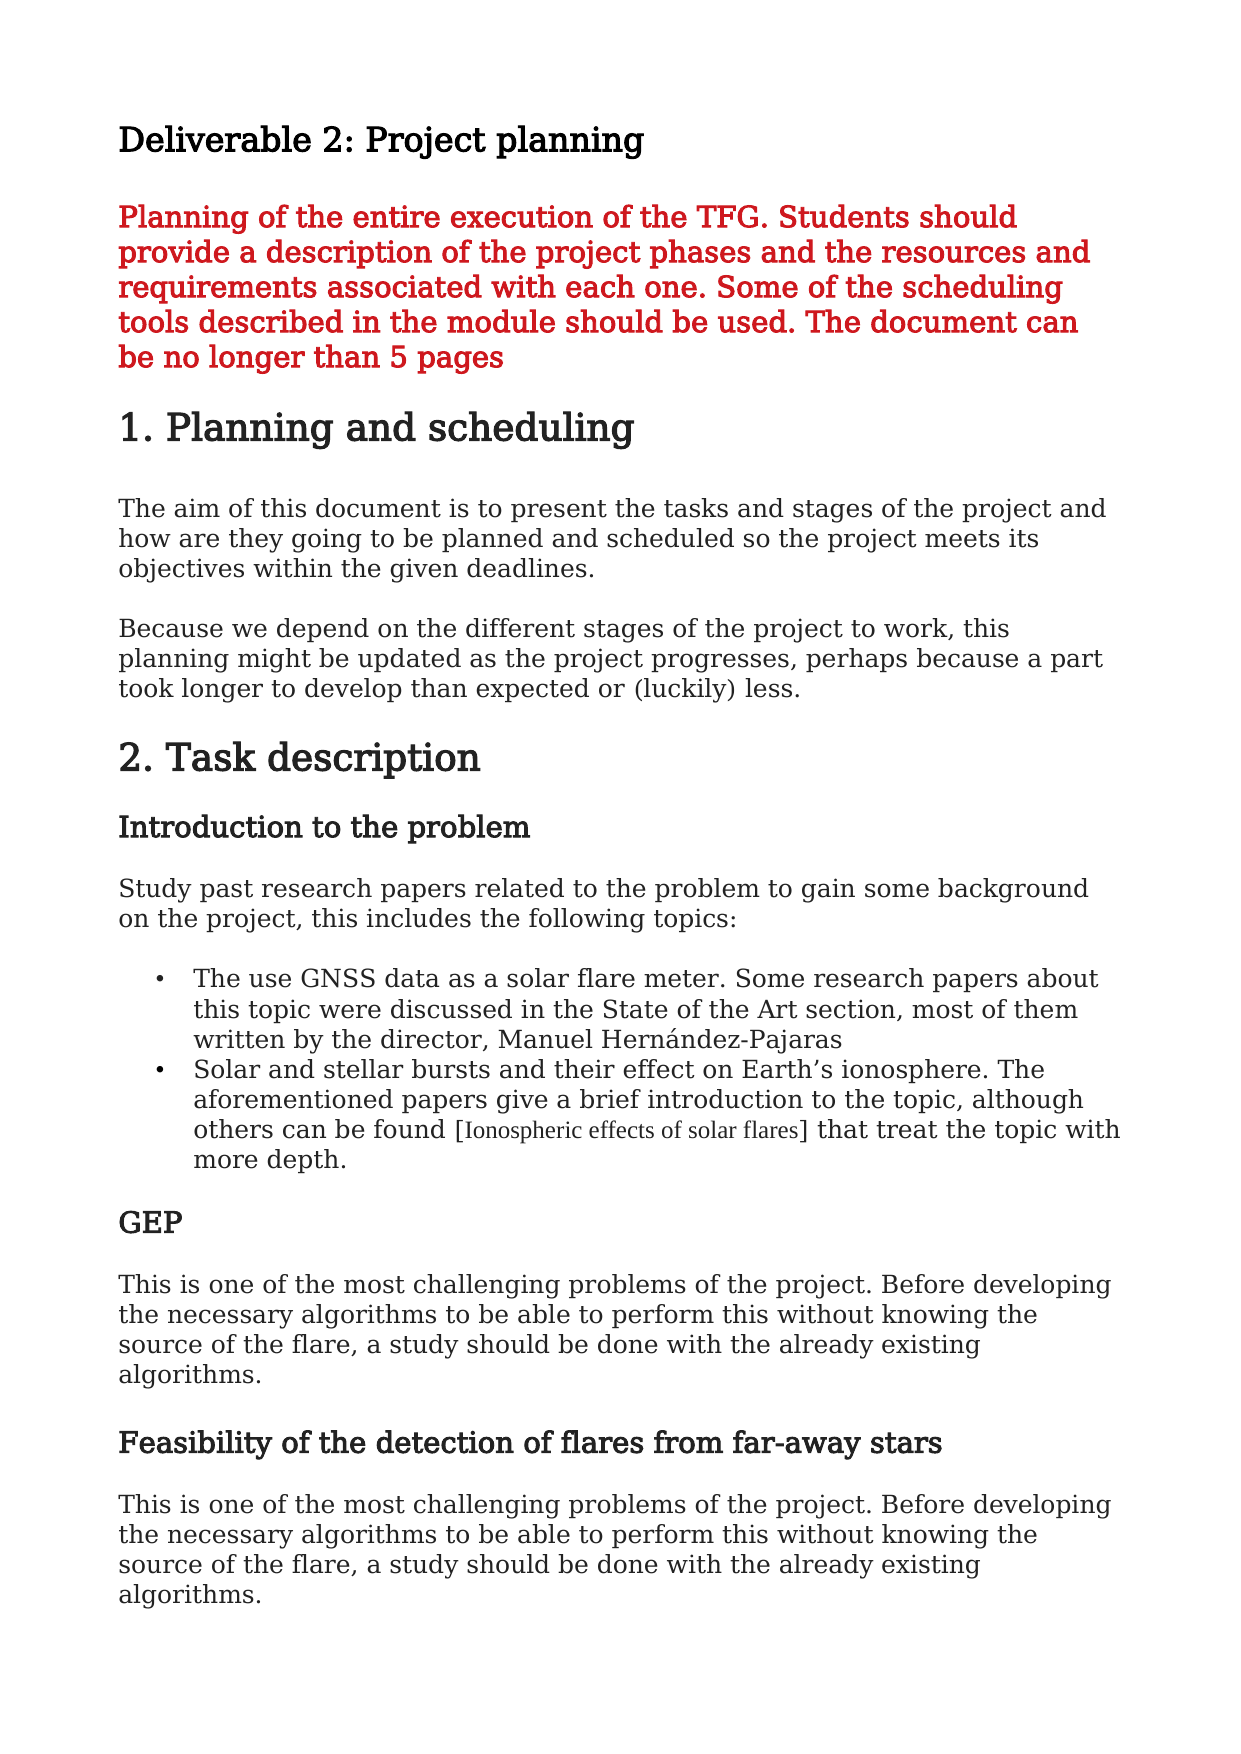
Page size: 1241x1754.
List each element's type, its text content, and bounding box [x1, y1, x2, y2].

list The use GNSS data as a solar flare meter. Some research papers about this topic were discussed in the State of the Art section, most of them written by the director, Manuel Hernández-Pajaras [156, 963, 1122, 1053]
text Introduction to the problem [118, 808, 1122, 843]
text 2. Task description [118, 733, 1122, 778]
text This is one of the most challenging problems of the project. Before developing the necessary algorithms to be able to perform this without knowing the source of the flare, a study should be done with the already existing algorithms. [118, 1489, 1122, 1609]
text The aim of this document is to present the tasks and stages of the project and how are they going to be planned and scheduled so the project meets its objectives within the given deadlines. [118, 493, 1122, 583]
text Planning of the entire execution of the TFG. Students should provide a description of the project phases and the resources and requirements associated with each one. Some of the scheduling tools described in the module should be used. The document can be no longer than 5 pages [118, 198, 1122, 373]
text GEP [118, 1204, 1122, 1239]
text Feasibility of the detection of flares from far-away stars [118, 1424, 1122, 1459]
text This is one of the most challenging problems of the project. Before developing the necessary algorithms to be able to perform this without knowing the source of the flare, a study should be done with the already existing algorithms. [118, 1269, 1122, 1389]
text Because we depend on the different stages of the project to work, this planning might be updated as the project progresses, perhaps because a part took longer to develop than expected or (luckily) less. [118, 613, 1122, 703]
text 1. Planning and scheduling [118, 403, 1122, 448]
list Solar and stellar bursts and their effect on Earth’s ionosphere. The aforementioned papers give a brief introduction to the topic, although others can be found [Ionospheric effects of solar flares] that treat the topic with more depth. [156, 1053, 1122, 1174]
text Deliverable 2: Project planning [118, 118, 1122, 158]
text Study past research papers related to the problem to gain some background on the project, this includes the following topics: [118, 873, 1122, 933]
